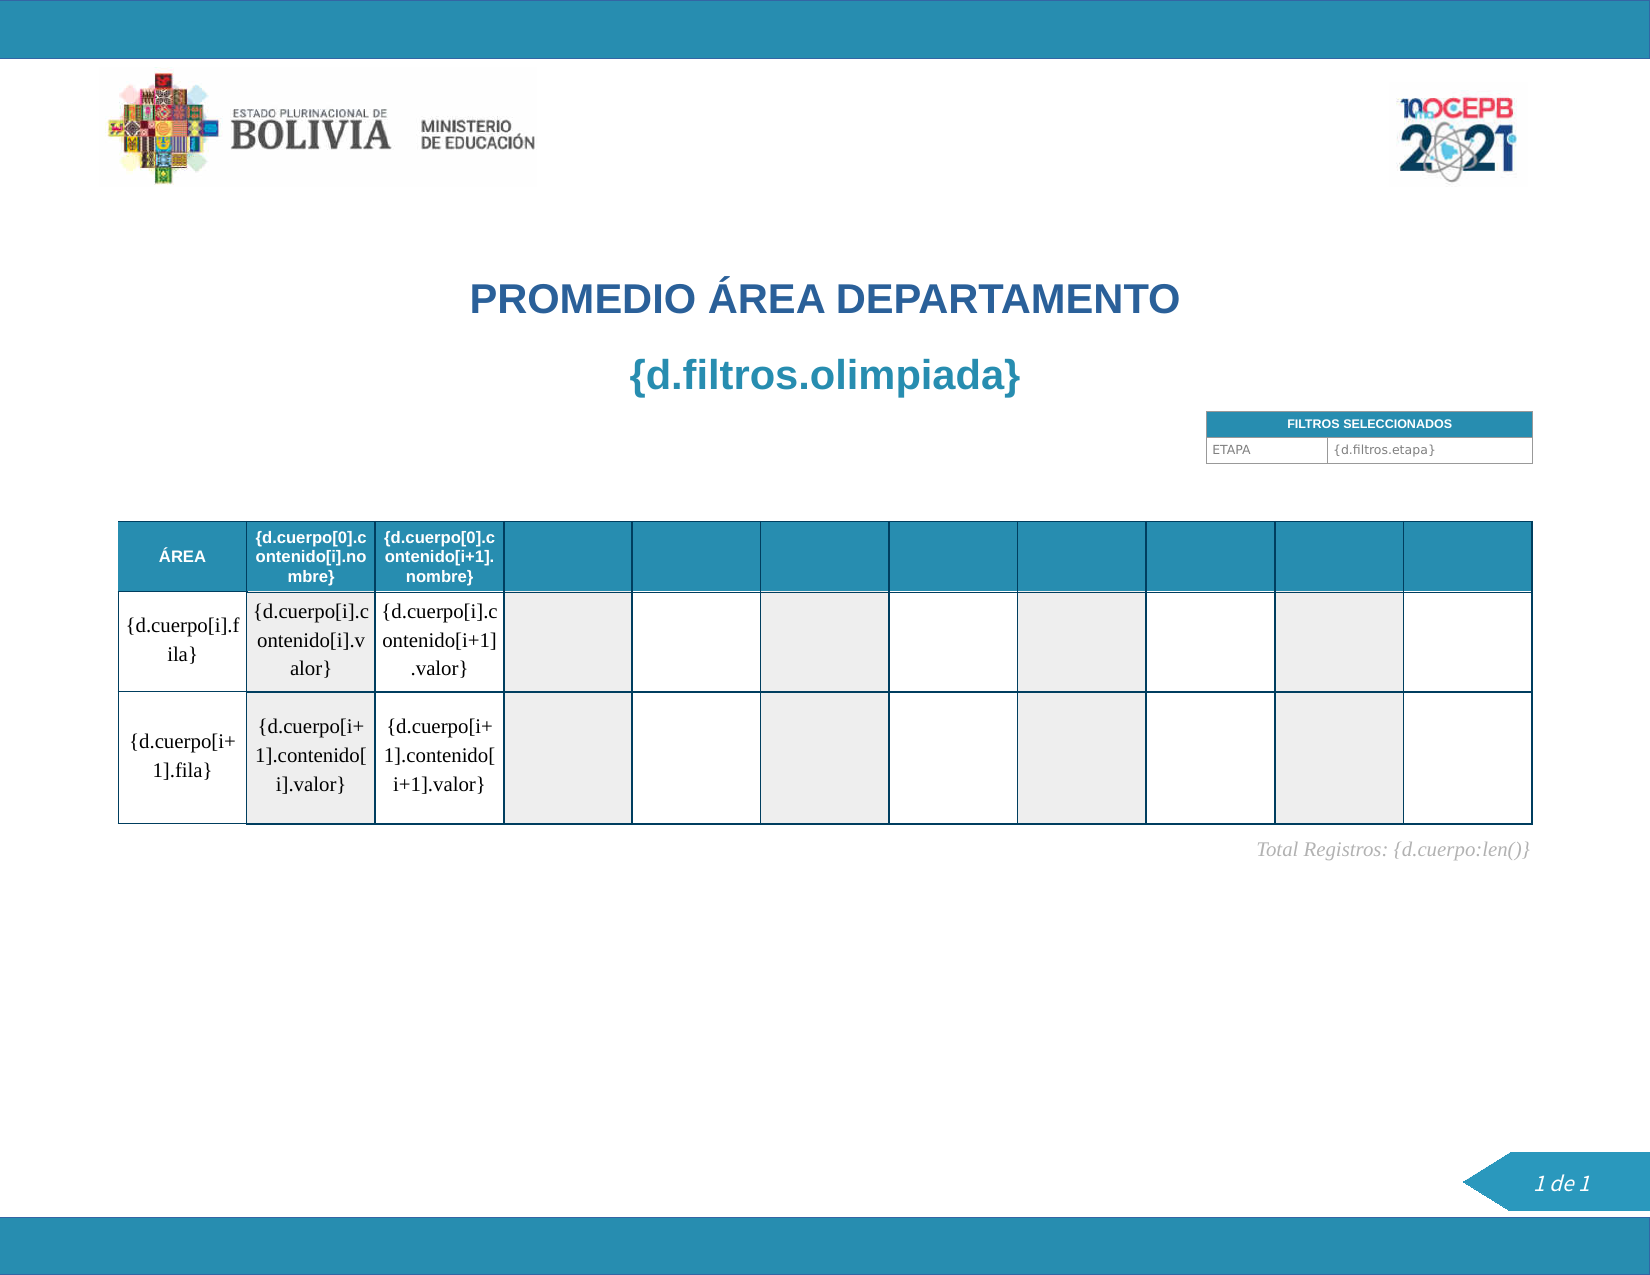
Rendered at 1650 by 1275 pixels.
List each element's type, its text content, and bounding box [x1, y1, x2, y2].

table_cell {d.cuerpo[i+1].contenido[i].valor} [247, 693, 374, 823]
table_cell {d.cuerpo[i].fila} [119, 592, 246, 691]
picture [98, 67, 538, 187]
text Total Registros: {d.cuerpo:len()} [118, 836, 1532, 861]
table_cell [1404, 593, 1531, 691]
table_cell [505, 693, 631, 823]
table_header [505, 522, 631, 591]
table_cell [633, 693, 760, 823]
table_cell [1276, 693, 1403, 823]
table_cell {d.cuerpo[i+1].fila} [119, 692, 246, 823]
table_header [1147, 522, 1274, 591]
table_cell [890, 693, 1017, 823]
table_header ÁREA [118, 522, 246, 591]
table_cell {d.cuerpo[i].contenido[i+1].valor} [376, 593, 503, 691]
table_cell {d.cuerpo[i].contenido[i].valor} [247, 593, 374, 691]
table_cell [1147, 593, 1274, 691]
table_header FILTROS SELECCIONADOS [1207, 412, 1532, 437]
table_cell [1276, 593, 1403, 691]
text PROMEDIO ÁREA DEPARTAMENTO [118, 275, 1532, 323]
table_cell [505, 593, 631, 691]
table_header {d.cuerpo[0].contenido[i+1].nombre} [376, 522, 503, 591]
table_cell {d.filtros.etapa} [1328, 438, 1532, 463]
table_cell [1018, 693, 1145, 823]
table_header [890, 522, 1017, 591]
subtitle {d.filtros.olimpiada} [118, 351, 1532, 399]
table_cell [761, 693, 888, 823]
table_header [1018, 522, 1145, 591]
table_header [633, 522, 760, 591]
table_cell [890, 593, 1017, 691]
table_cell [761, 593, 888, 691]
table_header [1276, 522, 1403, 591]
table_cell [1018, 593, 1145, 691]
table_header {d.cuerpo[0].contenido[i].nombre} [247, 522, 374, 591]
table_cell {d.cuerpo[i+1].contenido[i+1].valor} [376, 693, 503, 823]
picture [1388, 82, 1528, 187]
table_cell [1404, 693, 1531, 823]
table_cell [633, 593, 760, 691]
table_cell [1147, 693, 1274, 823]
table_cell ETAPA [1207, 438, 1327, 463]
table_header [761, 522, 888, 591]
table_header [1404, 522, 1531, 591]
